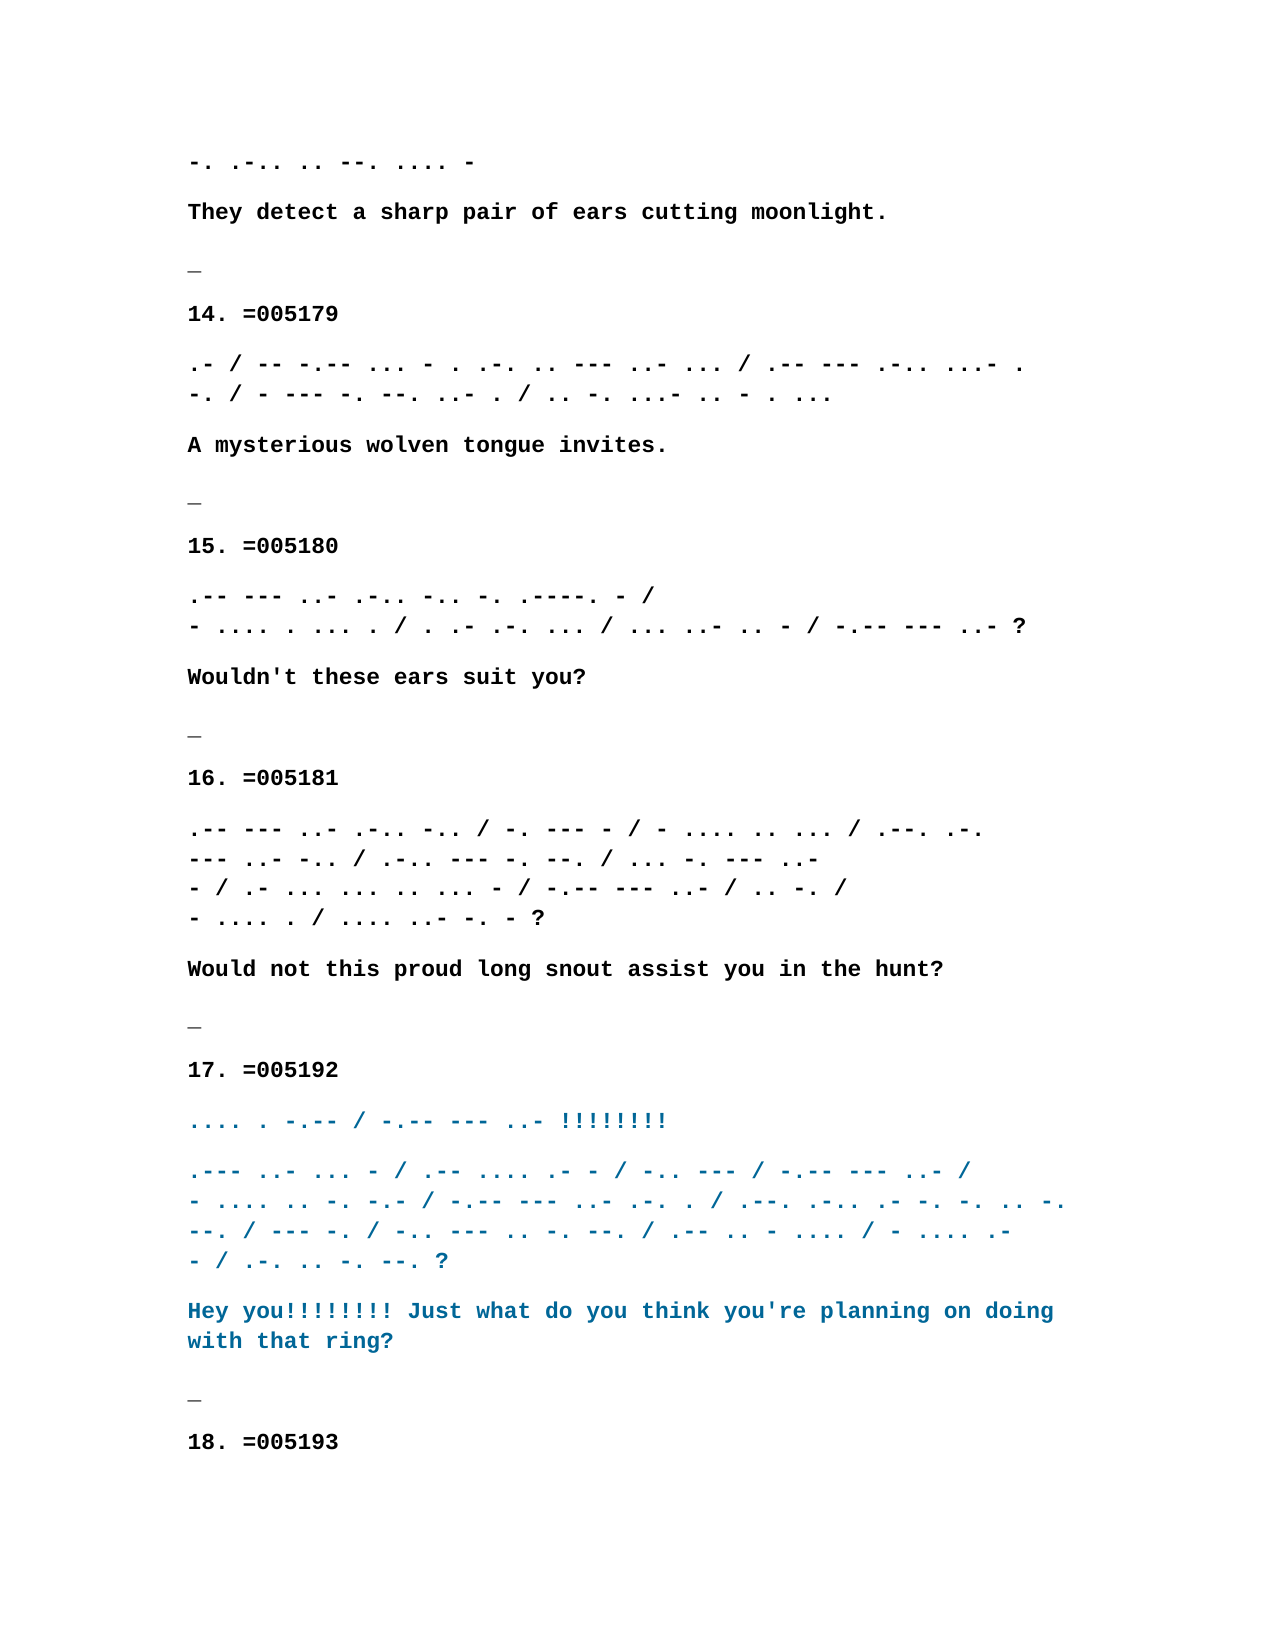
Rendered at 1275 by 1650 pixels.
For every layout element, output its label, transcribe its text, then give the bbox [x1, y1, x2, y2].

text They detect a sharp pair of ears cutting moonlight. [187, 201, 1087, 227]
text .- / -- -.-- ... - . .-. .. --- ..- ... / .-- --- .-.. ...- . -. / - --- -. --. ..- . / .. -. ...- .. - . ... [187, 352, 1087, 408]
text .-- --- ..- .-.. -.. / -. --- - / - .... .. ... / .--. .-. --- ..- -.. / .-.. --- -. --. / ... -. --- ..- - / .- ... ... .. ... - / -.-- --- ..- / .. -. / - .... . / .... ..- -. - ? [187, 817, 1087, 932]
text 16. =005181 [187, 766, 1087, 792]
text .... . -.-- / -.-- --- ..- !!!!!!!! [187, 1109, 1087, 1135]
text 15. =005180 [187, 534, 1087, 560]
text _ [187, 1008, 1087, 1034]
text Would not this proud long snout assist you in the hunt? [187, 957, 1087, 983]
text -- --- --- -. .-.. .. --. .... - [187, 150, 1087, 176]
text Hey you!!!!!!!! Just what do you think you're planning on doing with that ring? [187, 1299, 1087, 1355]
text _ [187, 716, 1087, 742]
text .--- ..- ... - / .-- .... .- - / -.. --- / -.-- --- ..- / - .... .. -. -.- / -.-- --- ..- .-. . / .--. .-.. .- -. -. .. -. --. / --- -. / -.. --- .. -. --. / .-- .. - .... / - .... .- - / .-. .. -. --. ? [187, 1159, 1087, 1275]
text .-- --- ..- .-.. -.. -. .----. - / - .... . ... . / . .- .-. ... / ... ..- .. - / -.-- --- ..- ? [187, 585, 1087, 641]
text _ [187, 483, 1087, 509]
text A mysterious wolven tongue invites. [187, 433, 1087, 459]
text 18. =005193 [187, 1431, 1087, 1457]
text 14. =005179 [187, 302, 1087, 328]
text _ [187, 1380, 1087, 1406]
text Wouldn't these ears suit you? [187, 665, 1087, 691]
text _ [187, 251, 1087, 277]
text 17. =005192 [187, 1058, 1087, 1084]
